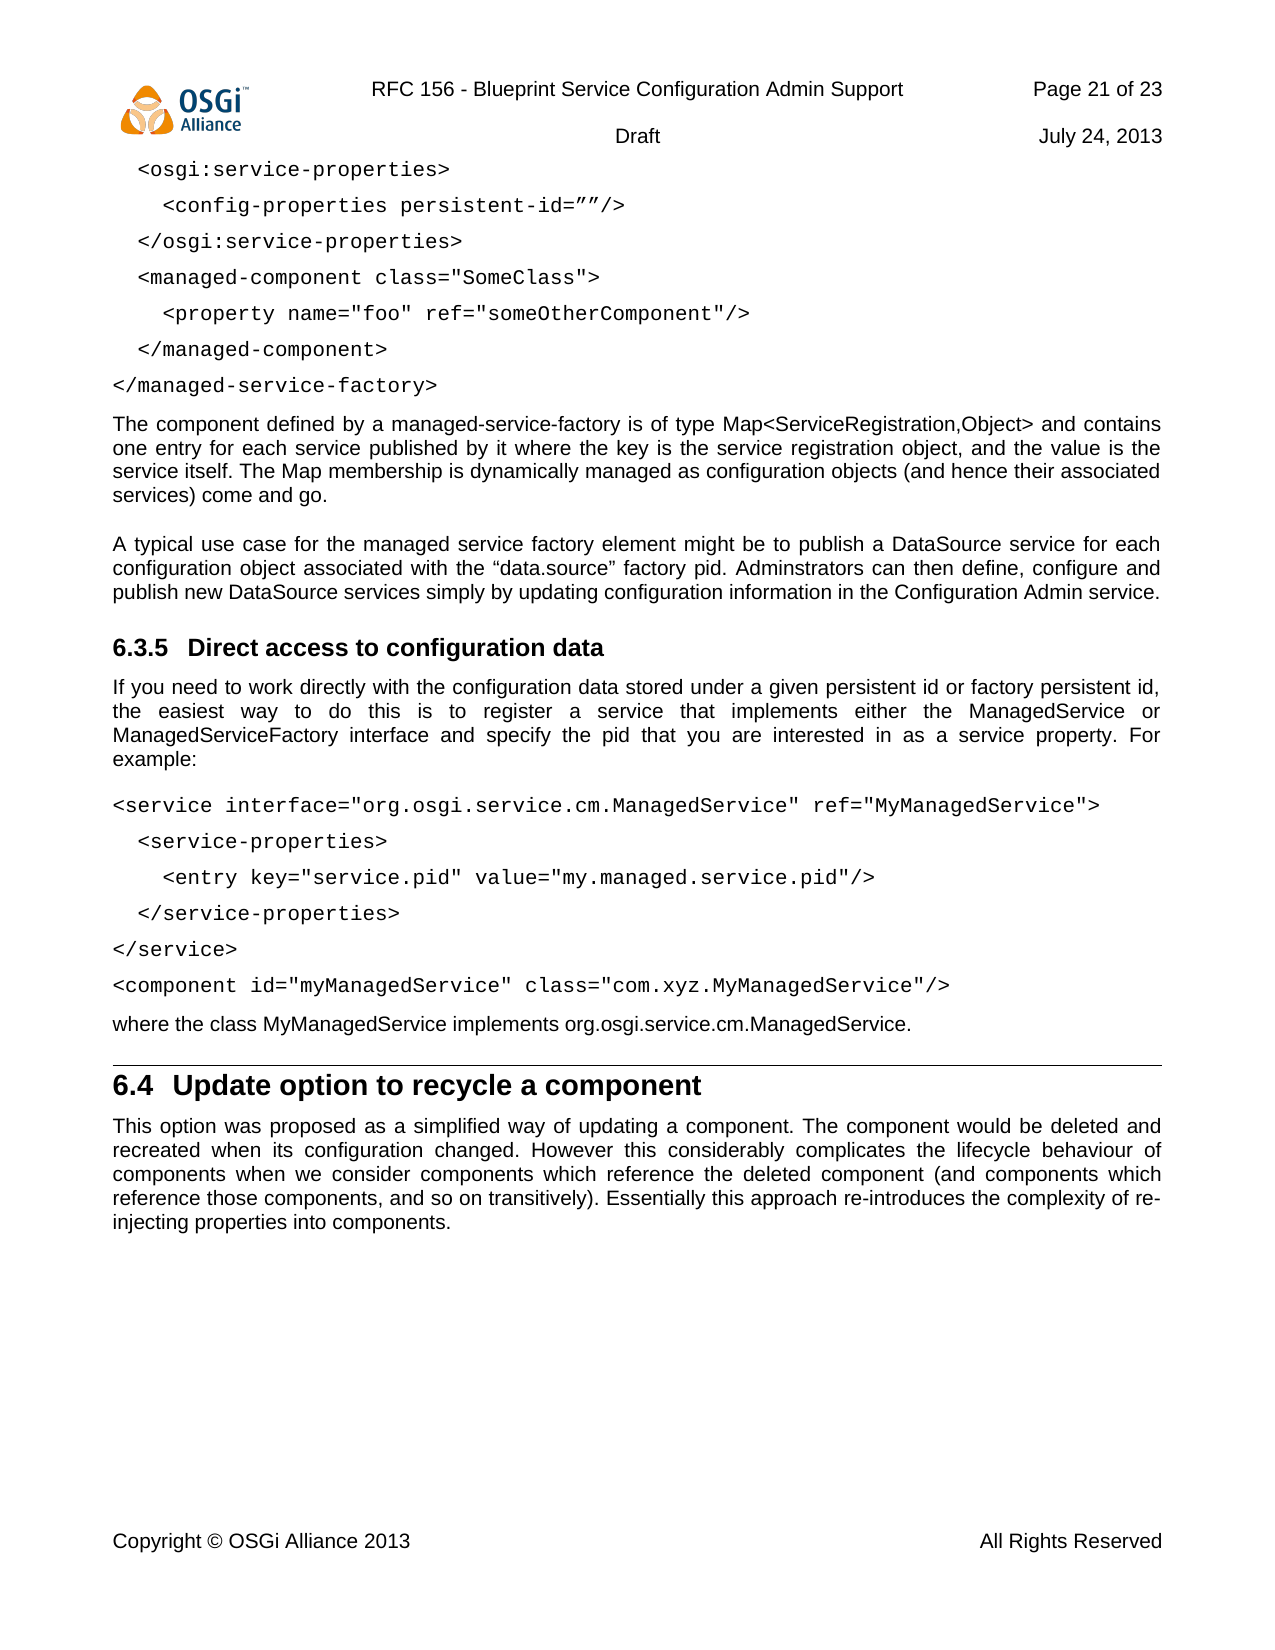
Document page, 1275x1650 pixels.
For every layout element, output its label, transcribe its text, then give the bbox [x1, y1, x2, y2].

text This option was proposed as a simplified way of updating a component. The component would be deleted and recreated when its configuration changed. However this considerably complicates the lifecycle behaviour of components when we consider components which reference the deleted component (and components which reference those components, and so on transitively). Essentially this approach re-introduces the complexity of re-injecting properties into components. [112, 1114, 1162, 1234]
text </managed-service-factory> [112, 375, 1162, 399]
picture [113, 78, 257, 142]
text </service-properties> [112, 903, 1162, 927]
text where the class MyManagedService implements org.osgi.service.cm.ManagedService. [112, 1012, 1162, 1036]
text <entry key="service.pid" value="my.managed.service.pid"/> [112, 867, 1162, 891]
text </osgi:service-properties> [112, 231, 1162, 255]
text A typical use case for the managed service factory element might be to publish a DataSource service for each configuration object associated with the “data.source” factory pid. Adminstrators can then define, configure and publish new DataSource services simply by updating configuration information in the Configuration Admin service. [112, 532, 1162, 604]
text <osgi:service-properties> [112, 159, 1162, 183]
text </managed-component> [112, 339, 1162, 363]
subtitle Direct access to configuration data [112, 633, 1162, 662]
text </service> [112, 939, 1162, 963]
text <component id="myManagedService" class="com.xyz.MyManagedService"/> [112, 975, 1162, 999]
text <service-properties> [112, 831, 1162, 855]
text <config-properties persistent-id=””/> [112, 195, 1162, 219]
text The component defined by a managed-service-factory is of type Map<ServiceRegistration,Object> and contains one entry for each service published by it where the key is the service registration object, and the value is the service itself. The Map membership is dynamically managed as configuration objects (and hence their associated services) come and go. [112, 411, 1162, 507]
subtitle Update option to recycle a component [112, 1066, 1162, 1101]
text <property name="foo" ref="someOtherComponent"/> [112, 303, 1162, 327]
text <service interface="org.osgi.service.cm.ManagedService" ref="MyManagedService"> [112, 795, 1162, 819]
text If you need to work directly with the configuration data stored under a given persistent id or factory persistent id, the easiest way to do this is to register a service that implements either the ManagedService or ManagedServiceFactory interface and specify the pid that you are interested in as a service property. For example: [112, 674, 1162, 770]
text <managed-component class="SomeClass"> [112, 267, 1162, 291]
